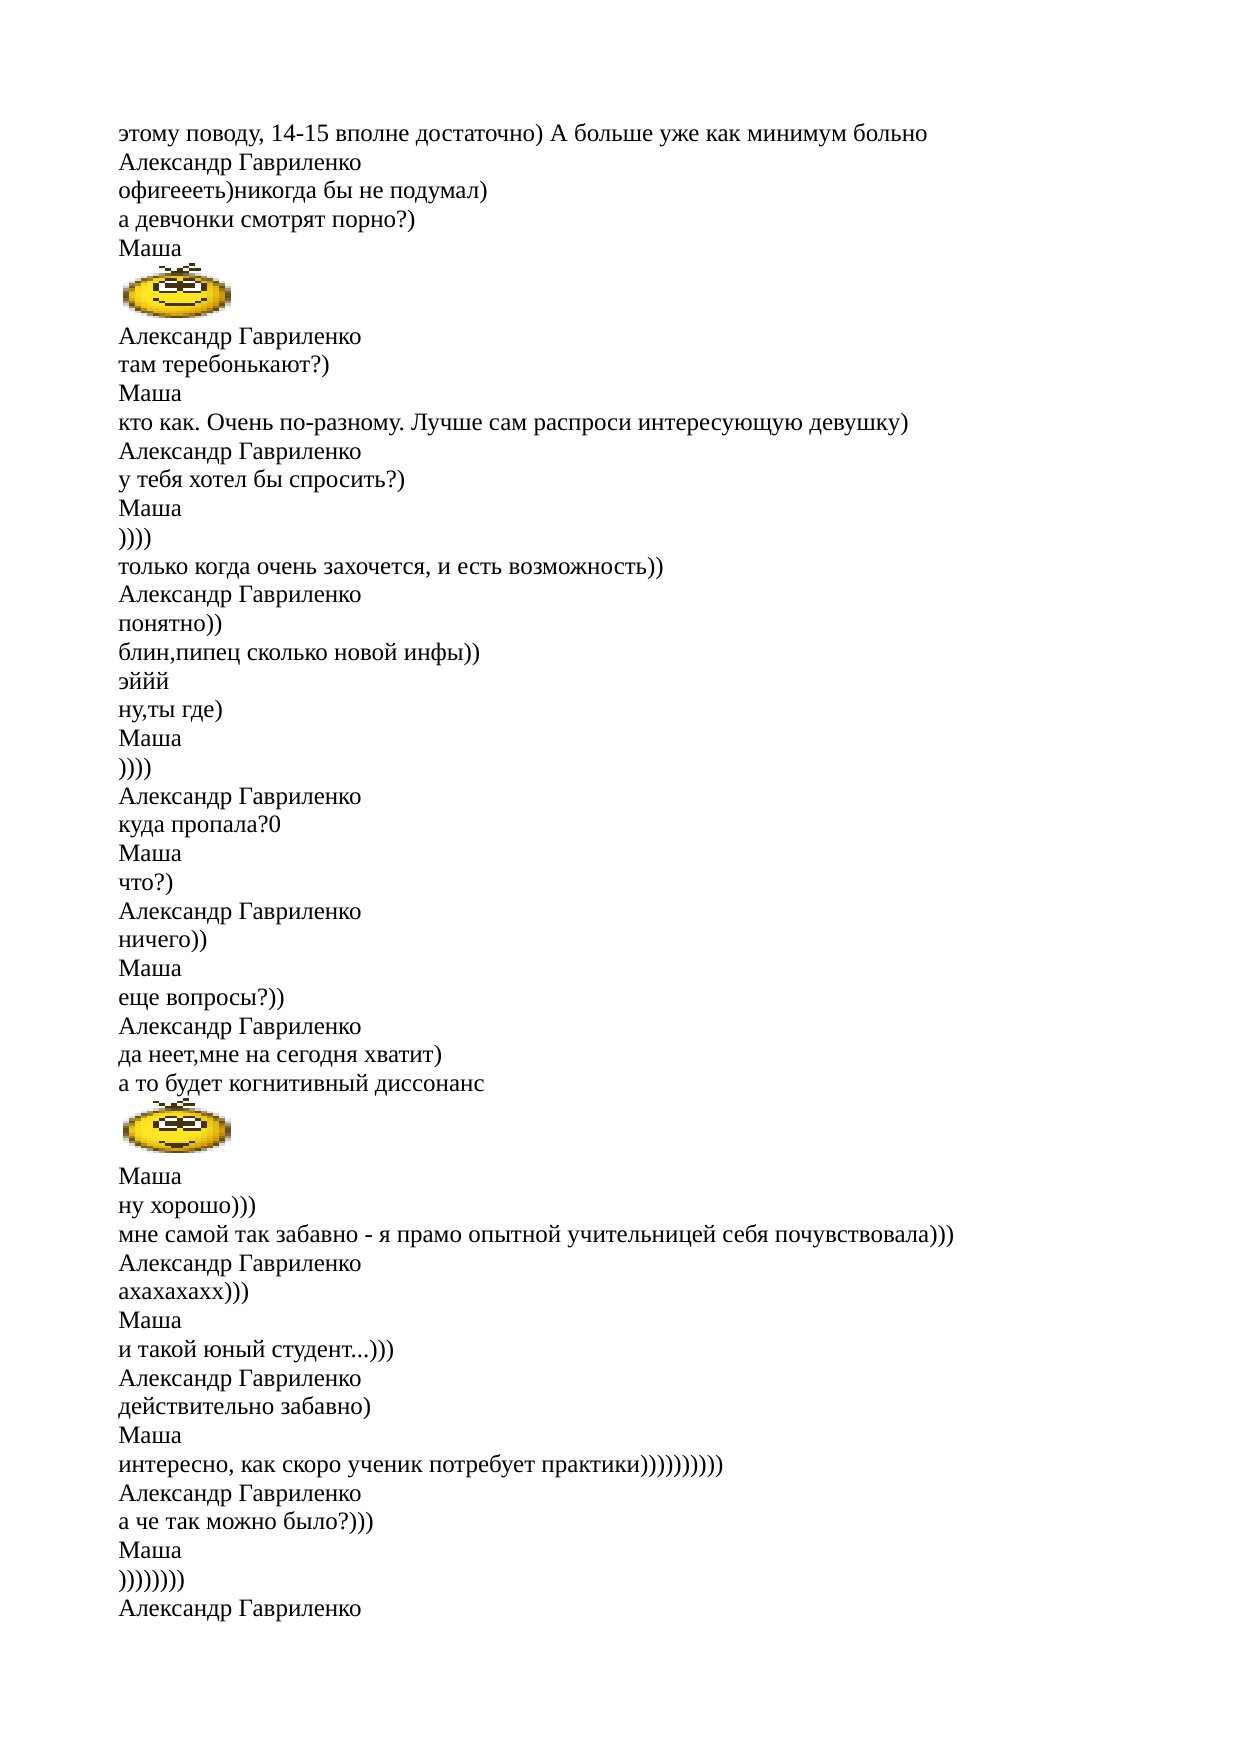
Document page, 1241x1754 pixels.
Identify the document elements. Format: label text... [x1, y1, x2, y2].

text этому поводу, 14-15 вполне достаточно) А больше уже как минимум больно [118, 118, 1122, 147]
text блин,пипец сколько новой инфы)) [118, 637, 1122, 666]
text ничего)) [118, 924, 1122, 953]
text офигеееть)никогда бы не подумал) [118, 176, 1122, 204]
text а че так можно было?))) [118, 1506, 1122, 1535]
text Маша [118, 838, 1122, 867]
text действительно забавно) [118, 1391, 1122, 1420]
text Александр Гавриленко [118, 321, 1122, 349]
text ахахахахх))) [118, 1276, 1122, 1305]
text у тебя хотел бы спросить?) [118, 464, 1122, 493]
text и такой юный студент...))) [118, 1334, 1122, 1363]
text Александр Гавриленко [118, 1593, 1122, 1621]
text Маша [118, 953, 1122, 982]
text кто как. Очень по-разному. Лучше сам распроси интересующую девушку) [118, 407, 1122, 436]
text Маша [118, 1535, 1122, 1564]
text эййй [118, 666, 1122, 694]
text )))))))) [118, 1564, 1122, 1593]
text Маша [118, 723, 1122, 752]
text куда пропала?0 [118, 809, 1122, 838]
text мне самой так забавно - я прамо опытной учительницей себя почувствовала))) [118, 1219, 1122, 1248]
text Маша [118, 1161, 1122, 1190]
text Маша [118, 1305, 1122, 1334]
text интересно, как скоро ученик потребует практики)))))))))) [118, 1449, 1122, 1478]
text Александр Гавриленко [118, 1363, 1122, 1391]
text Маша [118, 378, 1122, 407]
picture [118, 261, 237, 321]
text Александр Гавриленко [118, 896, 1122, 924]
text а то будет когнитивный диссонанс [118, 1068, 1122, 1097]
text )))) [118, 522, 1122, 551]
text Александр Гавриленко [118, 579, 1122, 608]
text Александр Гавриленко [118, 1478, 1122, 1506]
text только когда очень захочется, и есть возможность)) [118, 551, 1122, 579]
text )))) [118, 752, 1122, 781]
text Александр Гавриленко [118, 1011, 1122, 1039]
text Маша [118, 493, 1122, 522]
text Александр Гавриленко [118, 147, 1122, 176]
text Александр Гавриленко [118, 1248, 1122, 1276]
text Маша [118, 1420, 1122, 1449]
text а девчонки смотрят порно?) [118, 204, 1122, 233]
text ну хорошо))) [118, 1190, 1122, 1219]
text да неет,мне на сегодня хватит) [118, 1039, 1122, 1068]
text Александр Гавриленко [118, 436, 1122, 464]
text что?) [118, 867, 1122, 896]
text там теребонькают?) [118, 349, 1122, 378]
text ну,ты где) [118, 694, 1122, 723]
text Александр Гавриленко [118, 781, 1122, 809]
text Маша [118, 233, 1122, 262]
text понятно)) [118, 608, 1122, 637]
text еще вопросы?)) [118, 982, 1122, 1011]
picture [118, 1097, 237, 1156]
